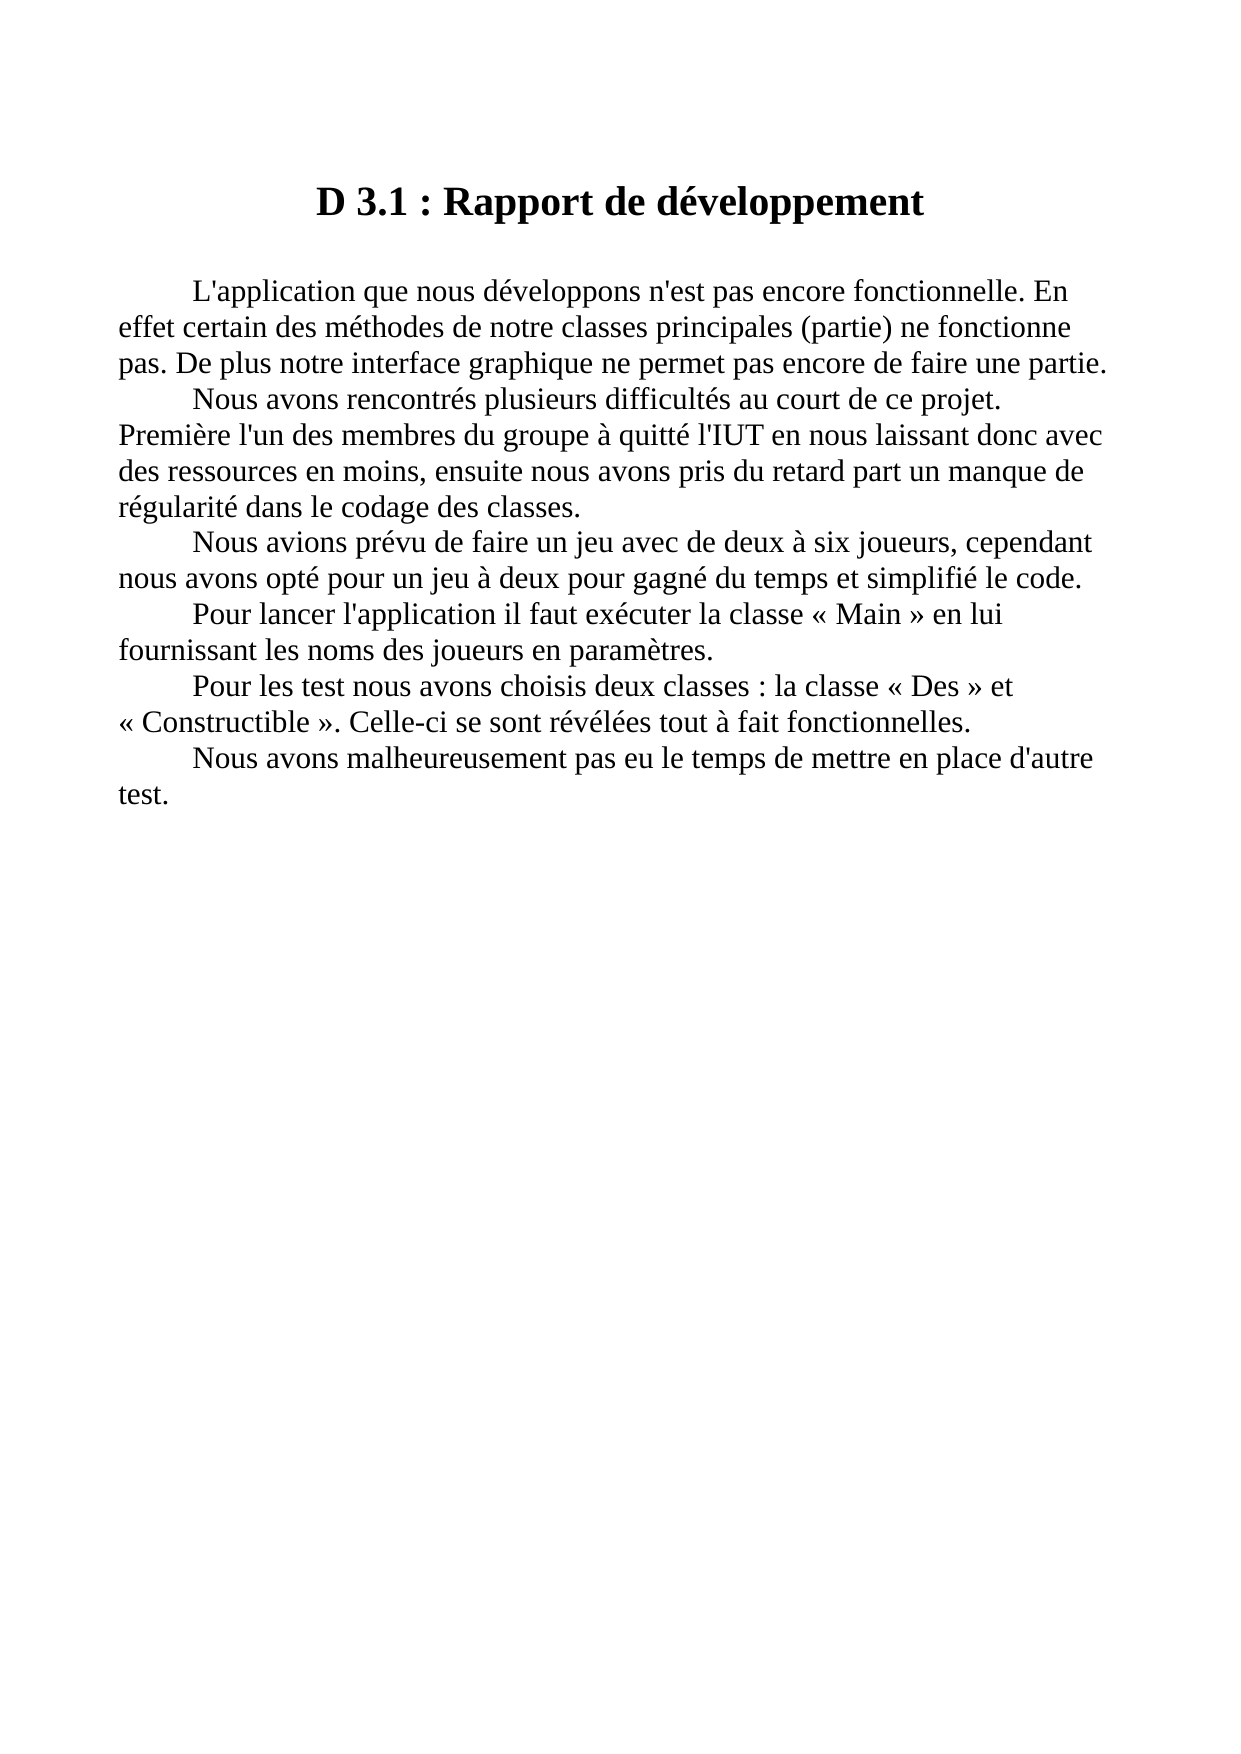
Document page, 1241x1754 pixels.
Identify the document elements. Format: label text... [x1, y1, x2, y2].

text D 3.1 : Rapport de développement [118, 176, 1122, 224]
text Nous avons malheureusement pas eu le temps de mettre en place d'autre test. [118, 739, 1122, 811]
text Pour lancer l'application il faut exécuter la classe « Main » en lui fournissant les noms des joueurs en paramètres. [118, 596, 1122, 667]
text Nous avions prévu de faire un jeu avec de deux à six joueurs, cependant nous avons opté pour un jeu à deux pour gagné du temps et simplifié le code. [118, 524, 1122, 596]
text Pour les test nous avons choisis deux classes : la classe « Des » et « Constructible ». Celle-ci se sont révélées tout à fait fonctionnelles. [118, 667, 1122, 739]
text L'application que nous développons n'est pas encore fonctionnelle. En effet certain des méthodes de notre classes principales (partie) ne fonctionne pas. De plus notre interface graphique ne permet pas encore de faire une partie. [118, 272, 1122, 380]
text Nous avons rencontrés plusieurs difficultés au court de ce projet. Première l'un des membres du groupe à quitté l'IUT en nous laissant donc avec des ressources en moins, ensuite nous avons pris du retard part un manque de régularité dans le codage des classes. [118, 380, 1122, 524]
